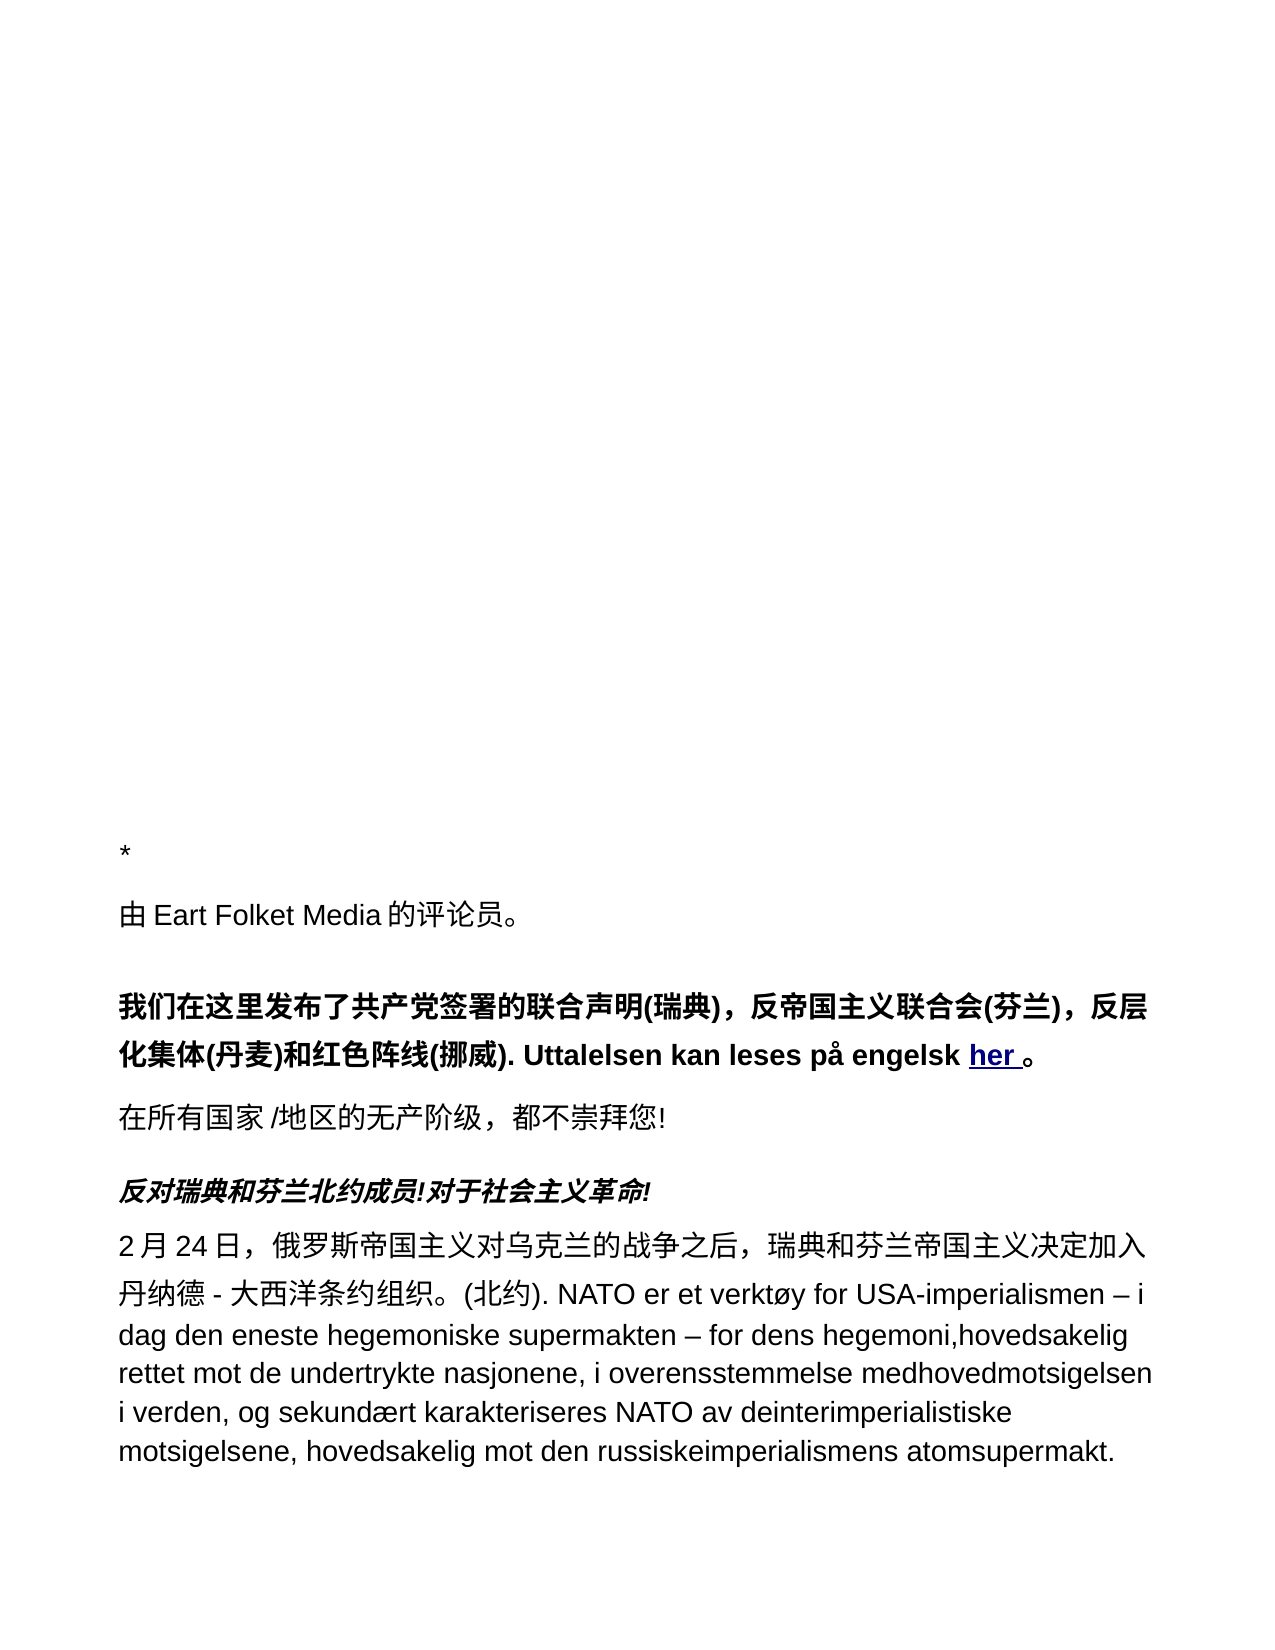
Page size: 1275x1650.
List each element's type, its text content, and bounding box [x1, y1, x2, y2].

text 由Eart Folket Media的评论员。 [118, 891, 1157, 933]
text 我们在这里发布了共产党签署的联合声明(瑞典)，反帝国主义联合会(芬兰)，反层化集体(丹麦)和红色阵线(挪威). Uttalelsen kan leses på engelsk her 。 [118, 983, 1157, 1074]
text * [118, 118, 1157, 872]
subtitle 反对瑞典和芬兰北约成员!对于社会主义革命! [118, 1170, 1157, 1210]
text 在所有国家 /地区的无产阶级，都不崇拜您! [118, 1095, 1157, 1137]
text 2月24日，俄罗斯帝国主义对乌克兰的战争之后，瑞典和芬兰帝国主义决定加入丹纳德 - 大西洋条约组织。(北约). NATO er et verktøy for USA-imperialismen – i dag den eneste hegemoniske supermakten – for dens hegemoni,hovedsakelig rettet mot de undertrykte nasjonene, i overensstemmelse medhovedmotsigelsen i verden, og sekundært karakteriseres NATO av deinterimperialistiske motsigelsene, hovedsakelig mot den russiskeimperialismens atomsupermakt. [118, 1222, 1157, 1467]
